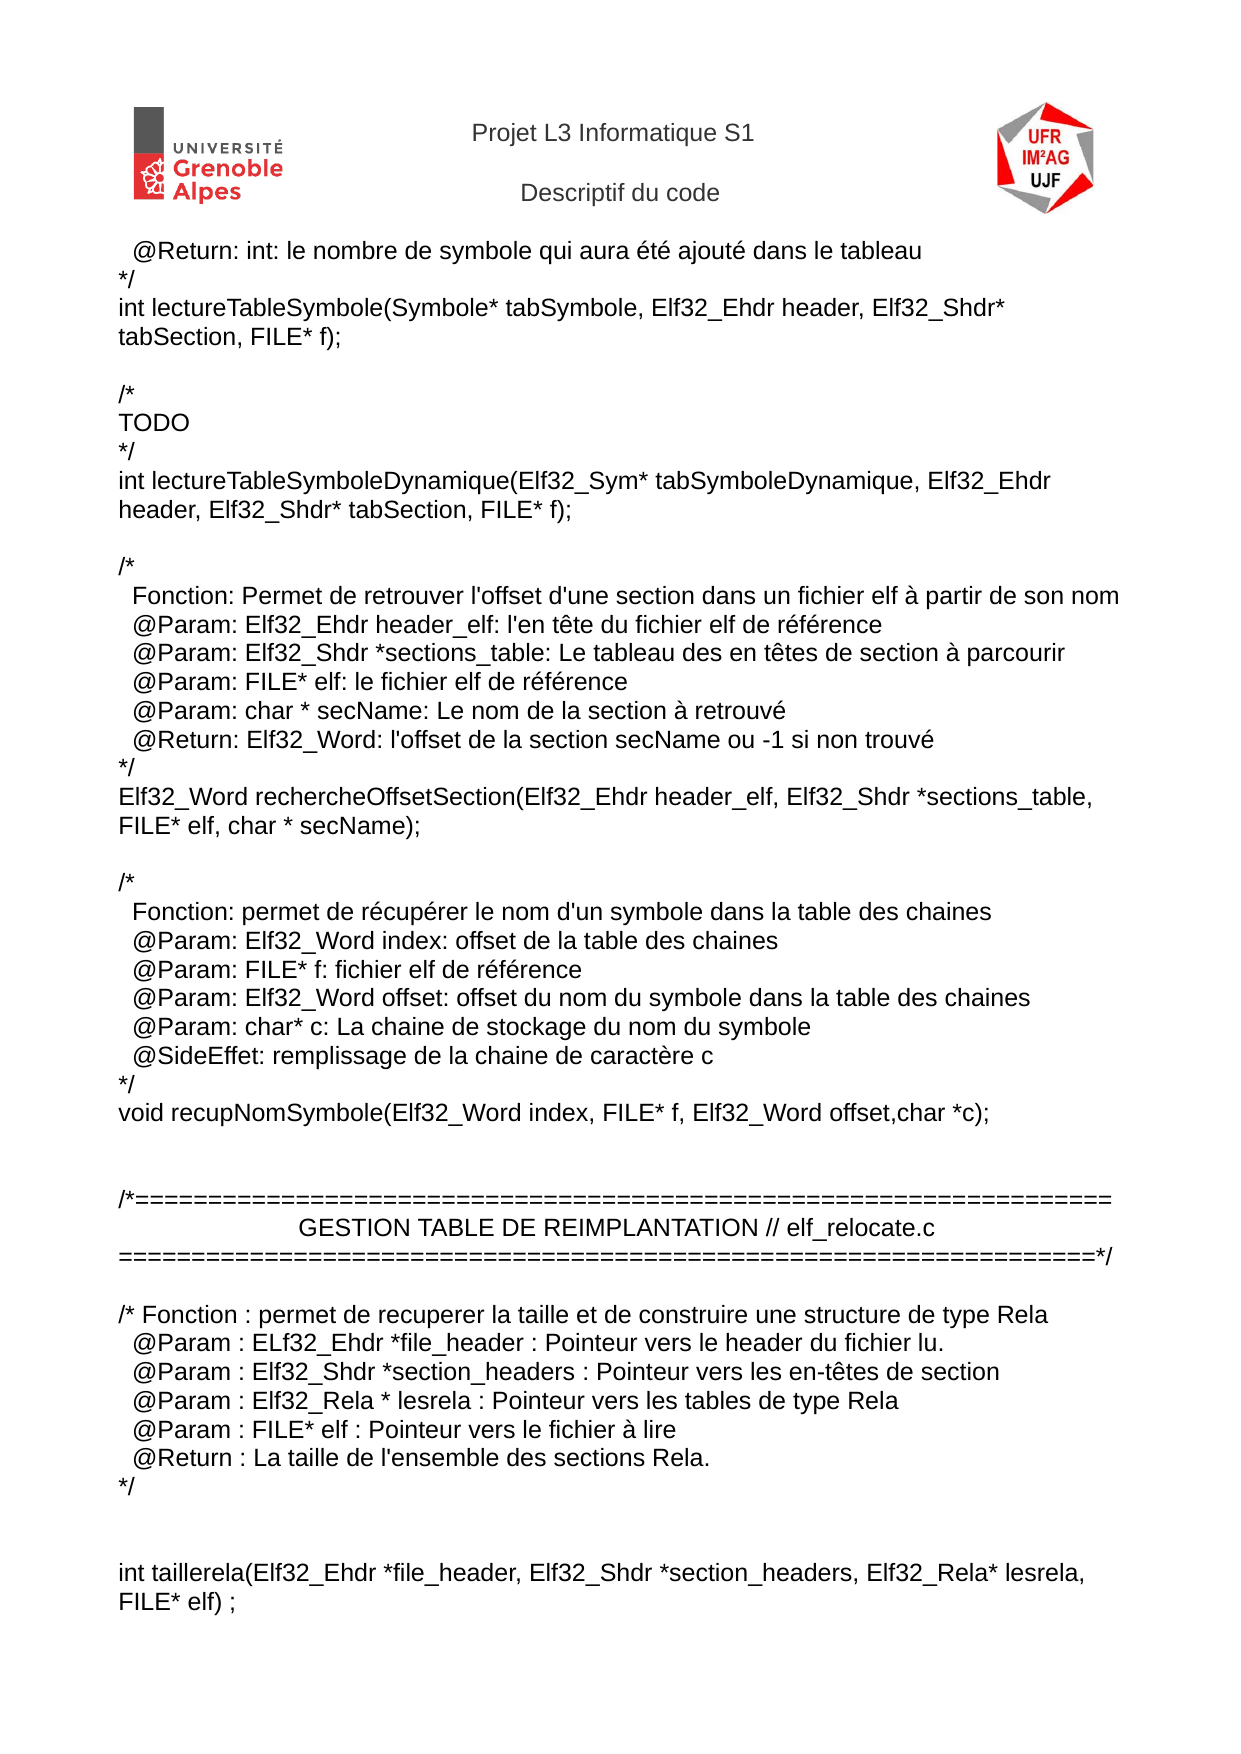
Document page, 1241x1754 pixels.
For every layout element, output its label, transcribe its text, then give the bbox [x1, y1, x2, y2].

text Fonction: Permet de retrouver l'offset d'une section dans un fichier elf à partir de son nom [118, 581, 1122, 609]
text ===================================================================*/ [118, 1242, 1122, 1271]
text @Param: char* c: La chaine de stockage du nom du symbole [118, 1012, 1122, 1041]
text void recupNomSymbole(Elf32_Word index, FILE* f, Elf32_Word offset,char *c); [118, 1098, 1122, 1127]
text @Param : FILE* elf : Pointeur vers le fichier à lire [118, 1414, 1122, 1443]
text /* Fonction : permet de recuperer la taille et de construire une structure de type Rela [118, 1299, 1122, 1328]
text TODO [118, 408, 1122, 437]
text @Param: Elf32_Word index: offset de la table des chaines [118, 926, 1122, 954]
text */ [118, 437, 1122, 466]
text Fonction: permet de récupérer le nom d'un symbole dans la table des chaines [118, 897, 1122, 926]
text @Param: Elf32_Word offset: offset du nom du symbole dans la table des chaines [118, 983, 1122, 1012]
text @Param: Elf32_Shdr *sections_table: Le tableau des en têtes de section à parcourir [118, 638, 1122, 667]
text Elf32_Word rechercheOffsetSection(Elf32_Ehdr header_elf, Elf32_Shdr *sections_table, FILE* elf, char * secName); [118, 782, 1122, 839]
text */ [118, 1069, 1122, 1098]
text */ [118, 1472, 1122, 1501]
text int lectureTableSymbole(Symbole* tabSymbole, Elf32_Ehdr header, Elf32_Shdr* tabSection, FILE* f); [118, 293, 1122, 351]
picture [997, 102, 1094, 214]
text /* [118, 552, 1122, 581]
text @Param: Elf32_Ehdr header_elf: l'en tête du fichier elf de référence [118, 609, 1122, 638]
picture [133, 107, 283, 204]
text int taillerela(Elf32_Ehdr *file_header, Elf32_Shdr *section_headers, Elf32_Rela* lesrela, FILE* elf) ; [118, 1558, 1122, 1616]
text /*=================================================================== [118, 1184, 1122, 1213]
text */ [118, 753, 1122, 782]
text int lectureTableSymboleDynamique(Elf32_Sym* tabSymboleDynamique, Elf32_Ehdr header, Elf32_Shdr* tabSection, FILE* f); [118, 466, 1122, 523]
text @Param : ELf32_Ehdr *file_header : Pointeur vers le header du fichier lu. [118, 1328, 1122, 1357]
text @Param: FILE* elf: le fichier elf de référence [118, 667, 1122, 696]
text @SideEffet: remplissage de la chaine de caractère c [118, 1041, 1122, 1069]
text @Param : Elf32_Rela * lesrela : Pointeur vers les tables de type Rela [118, 1386, 1122, 1414]
text @Return: int: le nombre de symbole qui aura été ajouté dans le tableau [118, 236, 1122, 264]
text @Param : Elf32_Shdr *section_headers : Pointeur vers les en-têtes de section [118, 1357, 1122, 1386]
text @Return: Elf32_Word: l'offset de la section secName ou -1 si non trouvé [118, 724, 1122, 753]
text /* [118, 868, 1122, 897]
text @Param: FILE* f: fichier elf de référence [118, 954, 1122, 983]
text /* [118, 379, 1122, 408]
text GESTION TABLE DE REIMPLANTATION // elf_relocate.c [118, 1213, 1122, 1242]
text @Return : La taille de l'ensemble des sections Rela. [118, 1443, 1122, 1472]
text */ [118, 264, 1122, 293]
text @Param: char * secName: Le nom de la section à retrouvé [118, 696, 1122, 724]
